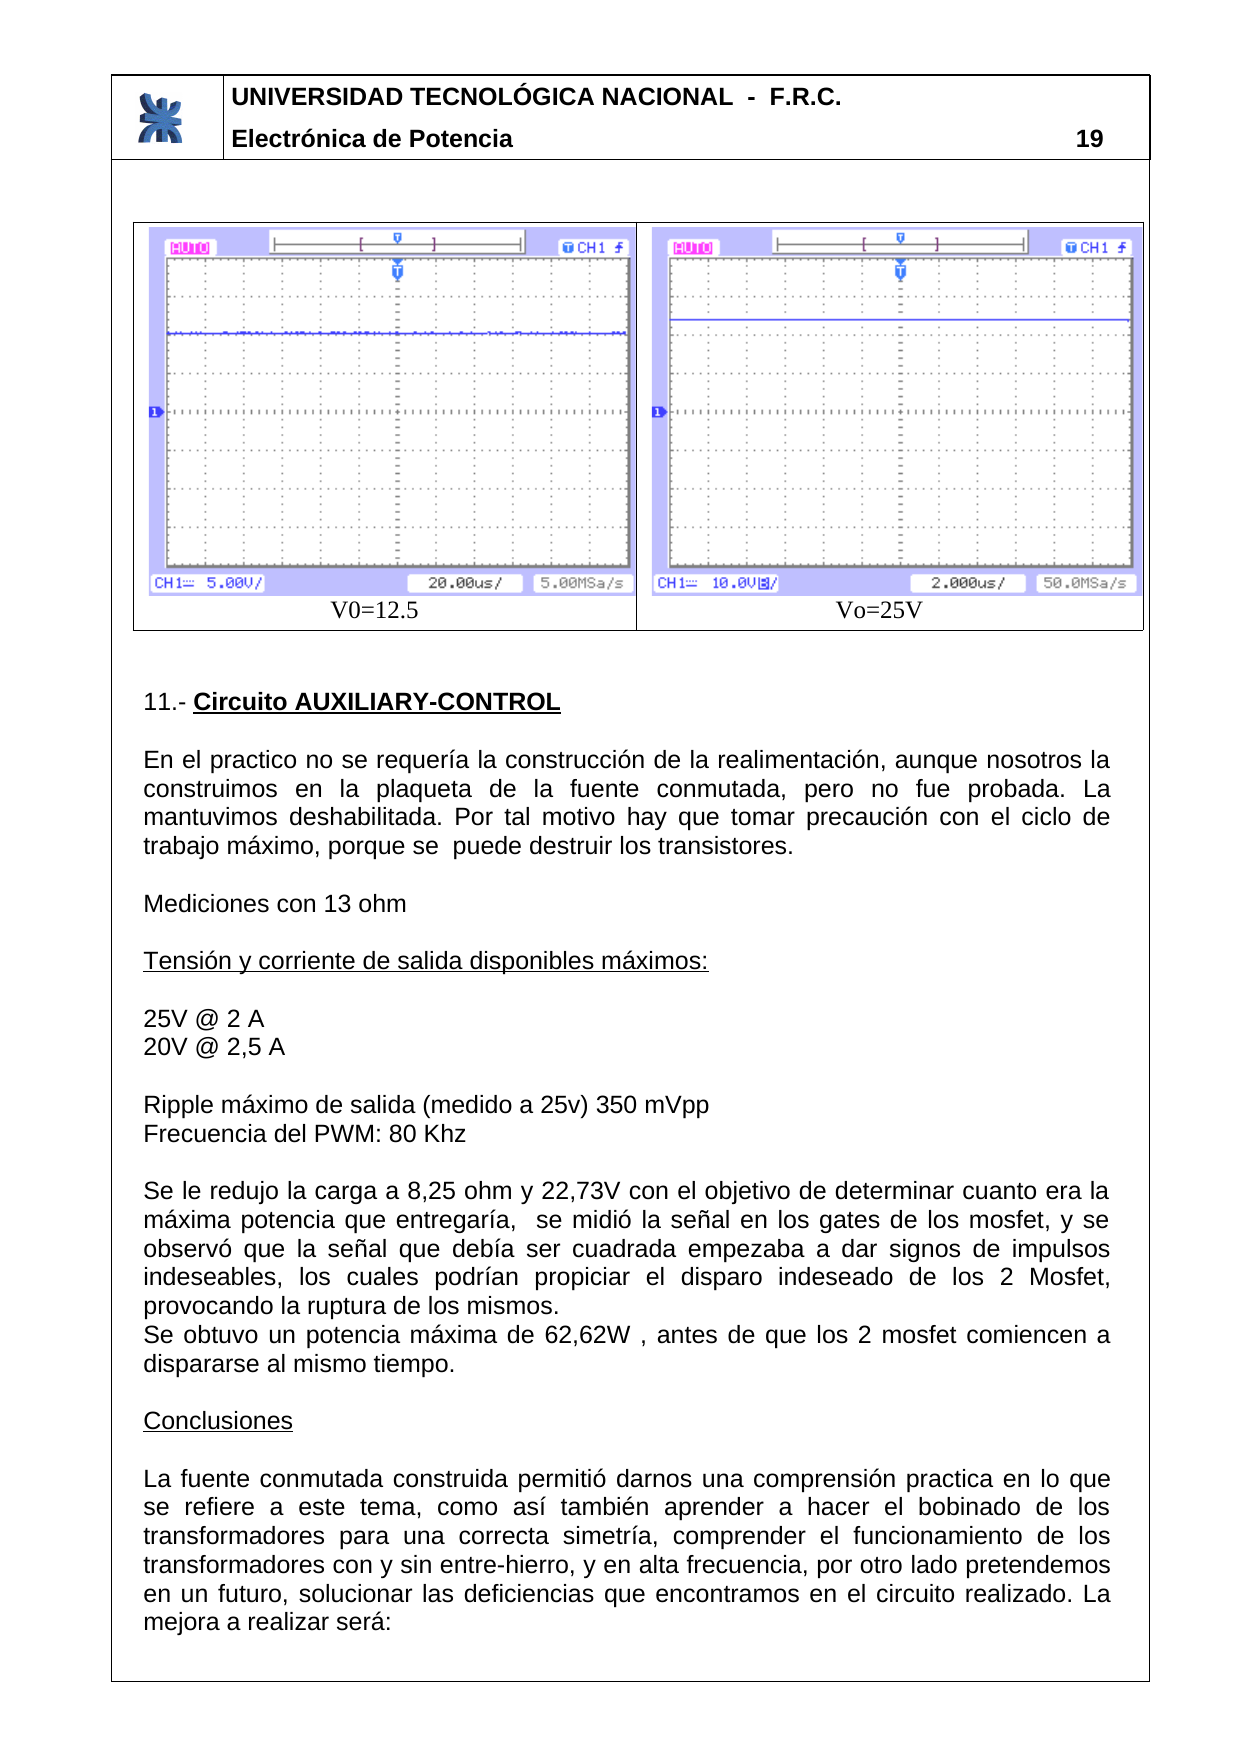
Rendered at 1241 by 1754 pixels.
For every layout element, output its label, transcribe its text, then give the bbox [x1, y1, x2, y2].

text Se obtuvo un potencia máxima de 62,62W , antes de que los 2 mosfet comiencen a dispararse al mismo tiempo. [143, 1320, 1112, 1377]
text 25V @ 2 A [143, 1004, 1112, 1032]
picture [651, 227, 1143, 596]
text Conclusiones [143, 1406, 1112, 1435]
table_header Vo=25V [637, 223, 1143, 630]
text En el practico no se requería la construcción de la realimentación, aunque nosotros la construimos en la plaqueta de la fuente conmutada, pero no fue probada. La mantuvimos deshabilitada. Por tal motivo hay que tomar precaución con el ciclo de trabajo máximo, porque se puede destruir los transistores. [143, 745, 1112, 860]
picture [148, 227, 636, 596]
text La fuente conmutada construida permitió darnos una comprensión practica en lo que se refiere a este tema, como así también aprender a hacer el bobinado de los transformadores para una correcta simetría, comprender el funcionamiento de los transformadores con y sin entre-hierro, y en alta frecuencia, por otro lado pretendemos en un futuro, solucionar las deficiencias que encontramos en el circuito realizado. La mejora a realizar será: [143, 1464, 1112, 1636]
text Se le redujo la carga a 8,25 ohm y 22,73V con el objetivo de determinar cuanto era la máxima potencia que entregaría, se midió la señal en los gates de los mosfet, y se observó que la señal que debía ser cuadrada empezaba a dar signos de impulsos indeseables, los cuales podrían propiciar el disparo indeseado de los 2 Mosfet, provocando la ruptura de los mismos. [143, 1176, 1112, 1320]
text 11.- Circuito AUXILIARY-CONTROL [143, 687, 1112, 716]
picture [135, 92, 183, 144]
text Mediciones con 13 ohm [143, 889, 1112, 917]
subtitle Ripple máximo de salida (medido a 25v) 350 mVpp [143, 1090, 1112, 1119]
subtitle Tensión y corriente de salida disponibles máximos: [143, 946, 1112, 975]
text Frecuencia del PWM: 80 Khz [143, 1119, 1112, 1147]
text 20V @ 2,5 A [143, 1032, 1112, 1061]
table_header V0=12.5 [134, 223, 636, 630]
